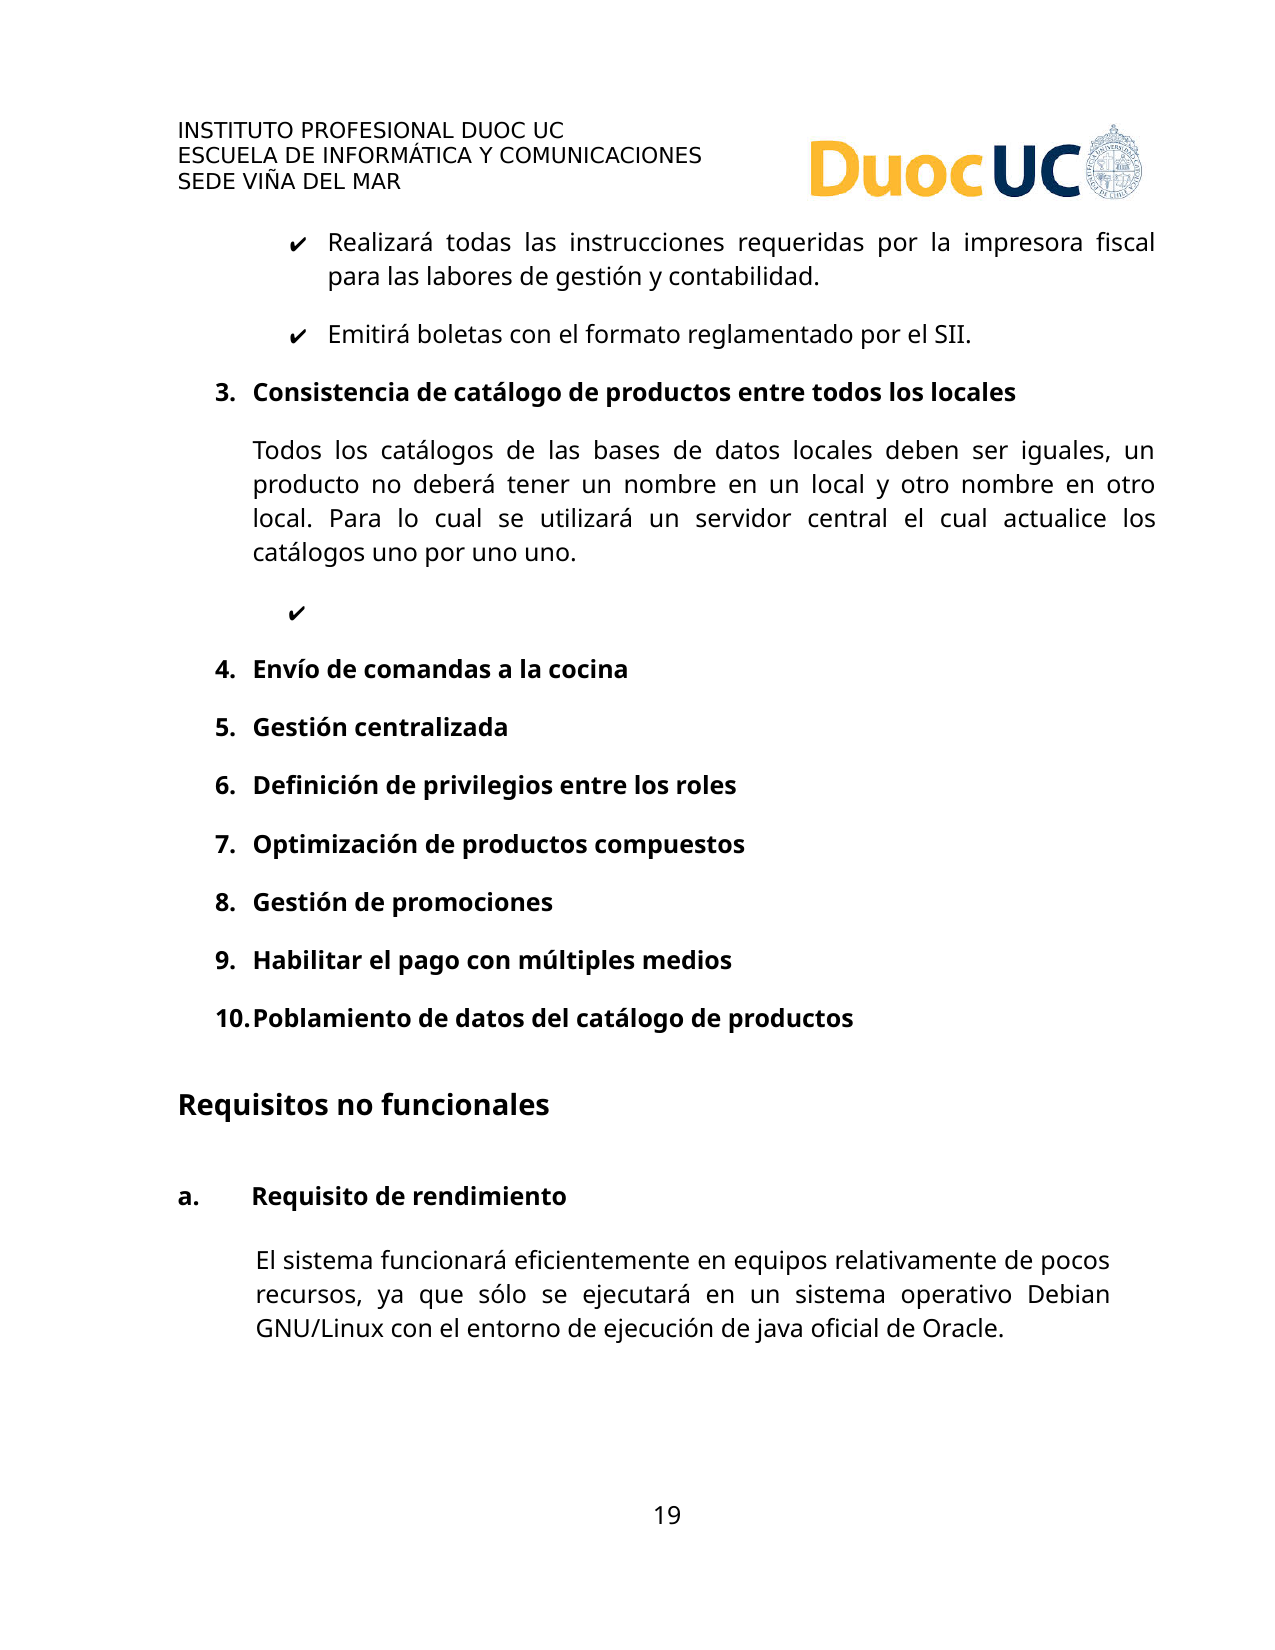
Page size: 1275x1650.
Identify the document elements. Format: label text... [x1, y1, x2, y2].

list Definición de privilegios entre los roles [215, 768, 1157, 802]
list Consistencia de catálogo de productos entre todos los locales [215, 375, 1157, 409]
list Emitirá boletas con el formato reglamentado por el SII. [290, 316, 1157, 351]
list Optimización de productos compuestos [215, 826, 1157, 860]
text El sistema funcionará eficientemente en equipos relativamente de pocos recursos, ya que sólo se ejecutará en un sistema operativo Debian GNU/Linux con el entorno de ejecución de java oficial de Oracle. [255, 1243, 1111, 1345]
picture [794, 120, 1154, 203]
list Todos los catálogos de las bases de datos locales deben ser iguales, un producto no deberá tener un nombre en un local y otro nombre en otro local. Para lo cual se utilizará un servidor central el cual actualice los catálogos uno por uno uno. [215, 433, 1157, 569]
list Poblamiento de datos del catálogo de productos [215, 1001, 1157, 1035]
list Realizará todas las instrucciones requeridas por la impresora fiscal para las labores de gestión y contabilidad. [290, 224, 1157, 292]
list Envío de comandas a la cocina [215, 652, 1157, 686]
subtitle a. Requisito de rendimiento [177, 1178, 1112, 1213]
list Habilitar el pago con múltiples medios [215, 943, 1157, 977]
list Gestión centralizada [215, 710, 1157, 744]
subtitle Requisitos no funcionales [177, 1084, 1157, 1124]
list Gestión de promociones [215, 884, 1157, 918]
